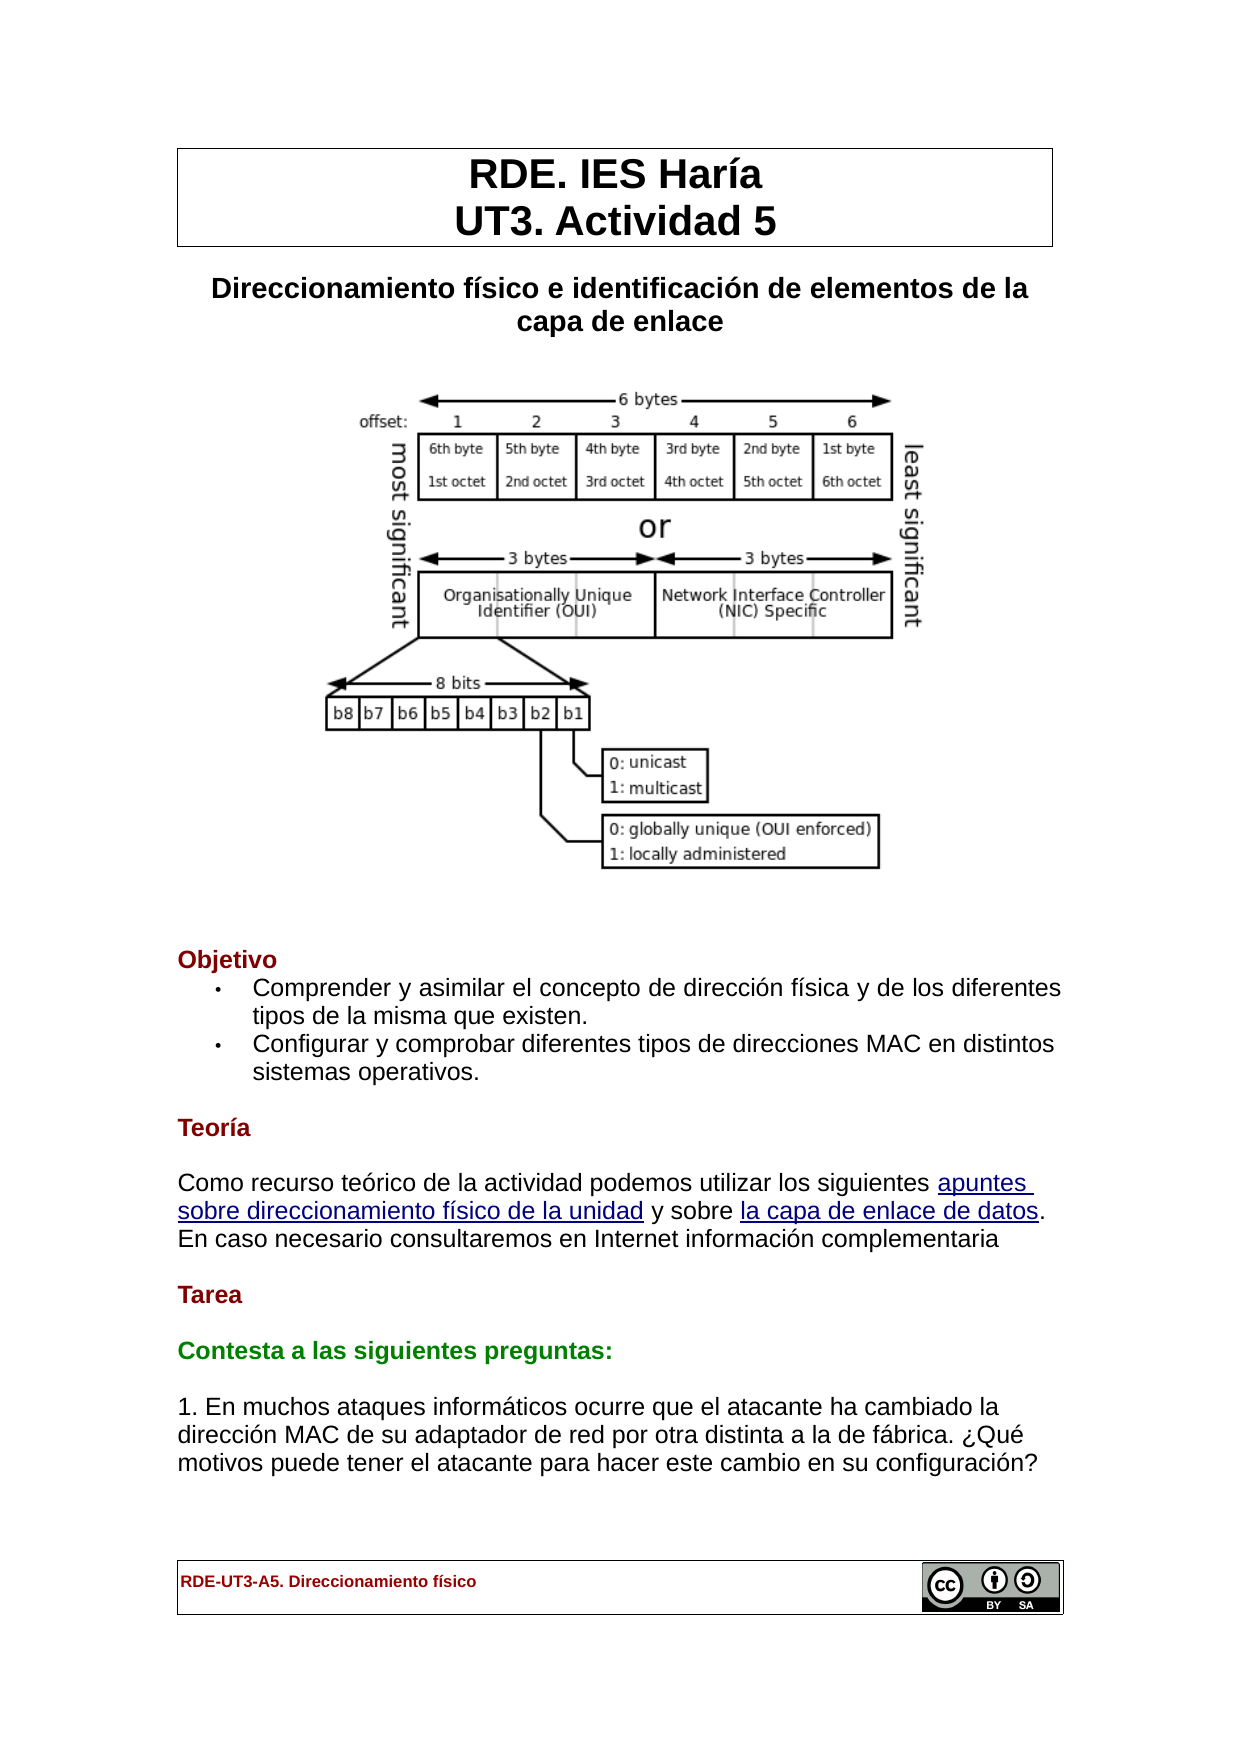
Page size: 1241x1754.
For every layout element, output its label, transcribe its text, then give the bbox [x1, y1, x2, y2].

picture [303, 375, 938, 881]
subtitle Direccionamiento físico e identificación de elementos de la capa de enlace [177, 272, 1063, 337]
text UT3. Actividad 5 [178, 194, 1052, 246]
text Como recurso teórico de la actividad podemos utilizar los siguientes apuntes sobre direccionamiento físico de la unidad y sobre la capa de enlace de datos. En caso necesario consultaremos en Internet información complementaria [177, 1169, 1063, 1253]
text Teoría [177, 1113, 1063, 1141]
list Comprender y asimilar el concepto de dirección física y de los diferentes tipos de la misma que existen. [215, 974, 1063, 1030]
text Objetivo [177, 946, 1063, 974]
picture [922, 1562, 1060, 1612]
text Tarea [177, 1281, 1063, 1309]
text Contesta a las siguientes preguntas: [177, 1337, 1063, 1365]
list Configurar y comprobar diferentes tipos de direcciones MAC en distintos sistemas operativos. [215, 1030, 1063, 1086]
text RDE. IES Haría [178, 149, 1052, 194]
text 1. En muchos ataques informáticos ocurre que el atacante ha cambiado la dirección MAC de su adaptador de red por otra distinta a la de fábrica. ¿Qué motivos puede tener el atacante para hacer este cambio en su configuración? [177, 1393, 1063, 1476]
